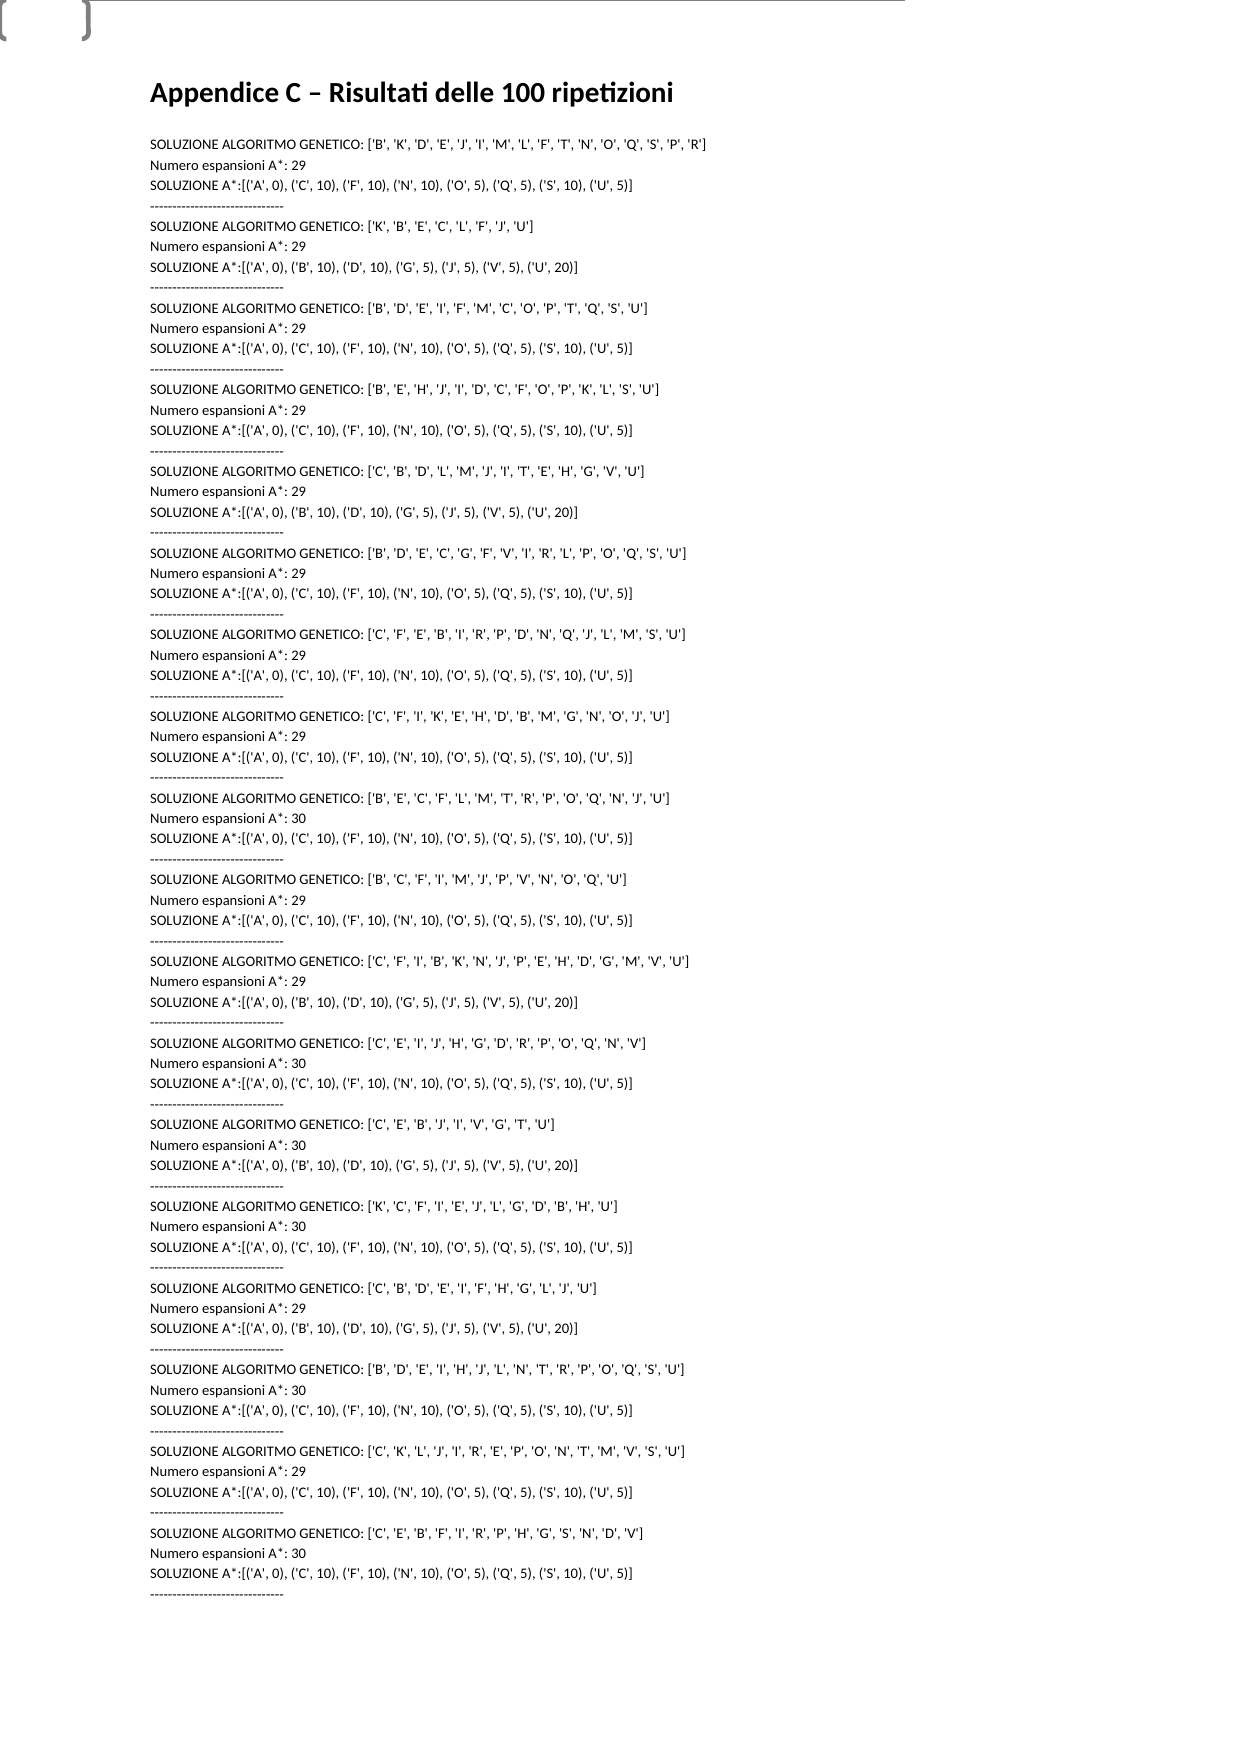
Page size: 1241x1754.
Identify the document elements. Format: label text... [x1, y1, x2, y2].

text ------------------------------ [150, 850, 1090, 868]
text Numero espansioni A*: 30 [150, 809, 1090, 827]
text SOLUZIONE ALGORITMO GENETICO: ['K', 'B', 'E', 'C', 'L', 'F', 'J', 'U'] [150, 217, 1090, 235]
text SOLUZIONE A*:[('A', 0), ('C', 10), ('F', 10), ('N', 10), ('O', 5), ('Q', 5), ('S', 10), ('U', 5)] [150, 1238, 1090, 1256]
text ------------------------------ [150, 1585, 1090, 1603]
text SOLUZIONE ALGORITMO GENETICO: ['B', 'C', 'F', 'I', 'M', 'J', 'P', 'V', 'N', 'O', 'Q', 'U'] [150, 871, 1090, 888]
text SOLUZIONE A*:[('A', 0), ('C', 10), ('F', 10), ('N', 10), ('O', 5), ('Q', 5), ('S', 10), ('U', 5)] [150, 1565, 1090, 1582]
text SOLUZIONE ALGORITMO GENETICO: ['C', 'K', 'L', 'J', 'I', 'R', 'E', 'P', 'O', 'N', 'T', 'M', 'V', 'S', 'U'] [150, 1442, 1090, 1460]
text SOLUZIONE ALGORITMO GENETICO: ['B', 'E', 'H', 'J', 'I', 'D', 'C', 'F', 'O', 'P', 'K', 'L', 'S', 'U'] [150, 381, 1090, 398]
text SOLUZIONE A*:[('A', 0), ('C', 10), ('F', 10), ('N', 10), ('O', 5), ('Q', 5), ('S', 10), ('U', 5)] [150, 1075, 1090, 1092]
text ------------------------------ [150, 1422, 1090, 1439]
text ------------------------------ [150, 197, 1090, 214]
text ------------------------------ [150, 442, 1090, 459]
text Numero espansioni A*: 30 [150, 1381, 1090, 1399]
text Numero espansioni A*: 29 [150, 564, 1090, 582]
text Numero espansioni A*: 29 [150, 483, 1090, 500]
text Numero espansioni A*: 30 [150, 1218, 1090, 1235]
text SOLUZIONE ALGORITMO GENETICO: ['K', 'C', 'F', 'I', 'E', 'J', 'L', 'G', 'D', 'B', 'H', 'U'] [150, 1197, 1090, 1215]
text Numero espansioni A*: 29 [150, 646, 1090, 664]
text ------------------------------ [150, 605, 1090, 623]
text Numero espansioni A*: 29 [150, 973, 1090, 990]
text SOLUZIONE ALGORITMO GENETICO: ['C', 'B', 'D', 'L', 'M', 'J', 'I', 'T', 'E', 'H', 'G', 'V', 'U'] [150, 462, 1090, 480]
text SOLUZIONE ALGORITMO GENETICO: ['B', 'E', 'C', 'F', 'L', 'M', 'T', 'R', 'P', 'O', 'Q', 'N', 'J', 'U'] [150, 789, 1090, 807]
text Numero espansioni A*: 29 [150, 319, 1090, 337]
text SOLUZIONE ALGORITMO GENETICO: ['B', 'D', 'E', 'C', 'G', 'F', 'V', 'I', 'R', 'L', 'P', 'O', 'Q', 'S', 'U'] [150, 544, 1090, 562]
text ------------------------------ [150, 687, 1090, 704]
text SOLUZIONE ALGORITMO GENETICO: ['C', 'E', 'I', 'J', 'H', 'G', 'D', 'R', 'P', 'O', 'Q', 'N', 'V'] [150, 1034, 1090, 1052]
text Numero espansioni A*: 29 [150, 1299, 1090, 1317]
text SOLUZIONE A*:[('A', 0), ('C', 10), ('F', 10), ('N', 10), ('O', 5), ('Q', 5), ('S', 10), ('U', 5)] [150, 1483, 1090, 1501]
text Numero espansioni A*: 30 [150, 1054, 1090, 1072]
text ------------------------------ [150, 523, 1090, 541]
text Numero espansioni A*: 29 [150, 401, 1090, 419]
text SOLUZIONE A*:[('A', 0), ('B', 10), ('D', 10), ('G', 5), ('J', 5), ('V', 5), ('U', 20)] [150, 258, 1090, 276]
text SOLUZIONE ALGORITMO GENETICO: ['C', 'F', 'I', 'B', 'K', 'N', 'J', 'P', 'E', 'H', 'D', 'G', 'M', 'V', 'U'] [150, 952, 1090, 970]
text Numero espansioni A*: 30 [150, 1544, 1090, 1562]
text SOLUZIONE A*:[('A', 0), ('C', 10), ('F', 10), ('N', 10), ('O', 5), ('Q', 5), ('S', 10), ('U', 5)] [150, 748, 1090, 766]
text Numero espansioni A*: 29 [150, 156, 1090, 174]
text ------------------------------ [150, 932, 1090, 949]
text SOLUZIONE A*:[('A', 0), ('C', 10), ('F', 10), ('N', 10), ('O', 5), ('Q', 5), ('S', 10), ('U', 5)] [150, 666, 1090, 684]
text SOLUZIONE ALGORITMO GENETICO: ['C', 'E', 'B', 'J', 'I', 'V', 'G', 'T', 'U'] [150, 1116, 1090, 1133]
text ------------------------------ [150, 1258, 1090, 1276]
text Numero espansioni A*: 29 [150, 1463, 1090, 1480]
text SOLUZIONE ALGORITMO GENETICO: ['C', 'B', 'D', 'E', 'I', 'F', 'H', 'G', 'L', 'J', 'U'] [150, 1279, 1090, 1297]
text ------------------------------ [150, 1013, 1090, 1031]
text SOLUZIONE A*:[('A', 0), ('C', 10), ('F', 10), ('N', 10), ('O', 5), ('Q', 5), ('S', 10), ('U', 5)] [150, 421, 1090, 439]
text Numero espansioni A*: 30 [150, 1136, 1090, 1154]
text SOLUZIONE ALGORITMO GENETICO: ['C', 'E', 'B', 'F', 'I', 'R', 'P', 'H', 'G', 'S', 'N', 'D', 'V'] [150, 1524, 1090, 1542]
text Numero espansioni A*: 29 [150, 238, 1090, 255]
text SOLUZIONE A*:[('A', 0), ('B', 10), ('D', 10), ('G', 5), ('J', 5), ('V', 5), ('U', 20)] [150, 1156, 1090, 1174]
text ------------------------------ [150, 360, 1090, 378]
text SOLUZIONE A*:[('A', 0), ('B', 10), ('D', 10), ('G', 5), ('J', 5), ('V', 5), ('U', 20)] [150, 503, 1090, 521]
text ------------------------------ [150, 1095, 1090, 1113]
text SOLUZIONE A*:[('A', 0), ('C', 10), ('F', 10), ('N', 10), ('O', 5), ('Q', 5), ('S', 10), ('U', 5)] [150, 340, 1090, 357]
text SOLUZIONE ALGORITMO GENETICO: ['B', 'K', 'D', 'E', 'J', 'I', 'M', 'L', 'F', 'T', 'N', 'O', 'Q', 'S', 'P', 'R'] [150, 136, 1090, 153]
text Numero espansioni A*: 29 [150, 891, 1090, 909]
text SOLUZIONE ALGORITMO GENETICO: ['B', 'D', 'E', 'I', 'H', 'J', 'L', 'N', 'T', 'R', 'P', 'O', 'Q', 'S', 'U'] [150, 1361, 1090, 1378]
text ------------------------------ [150, 278, 1090, 296]
text SOLUZIONE A*:[('A', 0), ('C', 10), ('F', 10), ('N', 10), ('O', 5), ('Q', 5), ('S', 10), ('U', 5)] [150, 911, 1090, 929]
text SOLUZIONE A*:[('A', 0), ('B', 10), ('D', 10), ('G', 5), ('J', 5), ('V', 5), ('U', 20)] [150, 993, 1090, 1011]
text Appendice C – Risultati delle 100 ripetizioni [150, 74, 1090, 109]
text ------------------------------ [150, 768, 1090, 786]
text SOLUZIONE A*:[('A', 0), ('C', 10), ('F', 10), ('N', 10), ('O', 5), ('Q', 5), ('S', 10), ('U', 5)] [150, 585, 1090, 602]
text SOLUZIONE A*:[('A', 0), ('B', 10), ('D', 10), ('G', 5), ('J', 5), ('V', 5), ('U', 20)] [150, 1320, 1090, 1337]
text SOLUZIONE ALGORITMO GENETICO: ['C', 'F', 'E', 'B', 'I', 'R', 'P', 'D', 'N', 'Q', 'J', 'L', 'M', 'S', 'U'] [150, 626, 1090, 643]
text ------------------------------ [150, 1503, 1090, 1521]
text Numero espansioni A*: 29 [150, 728, 1090, 745]
text ------------------------------ [150, 1177, 1090, 1194]
text SOLUZIONE A*:[('A', 0), ('C', 10), ('F', 10), ('N', 10), ('O', 5), ('Q', 5), ('S', 10), ('U', 5)] [150, 1401, 1090, 1419]
text SOLUZIONE ALGORITMO GENETICO: ['B', 'D', 'E', 'I', 'F', 'M', 'C', 'O', 'P', 'T', 'Q', 'S', 'U'] [150, 299, 1090, 317]
text ------------------------------ [150, 1340, 1090, 1358]
text SOLUZIONE ALGORITMO GENETICO: ['C', 'F', 'I', 'K', 'E', 'H', 'D', 'B', 'M', 'G', 'N', 'O', 'J', 'U'] [150, 707, 1090, 725]
text SOLUZIONE A*:[('A', 0), ('C', 10), ('F', 10), ('N', 10), ('O', 5), ('Q', 5), ('S', 10), ('U', 5)] [150, 176, 1090, 194]
text SOLUZIONE A*:[('A', 0), ('C', 10), ('F', 10), ('N', 10), ('O', 5), ('Q', 5), ('S', 10), ('U', 5)] [150, 830, 1090, 847]
